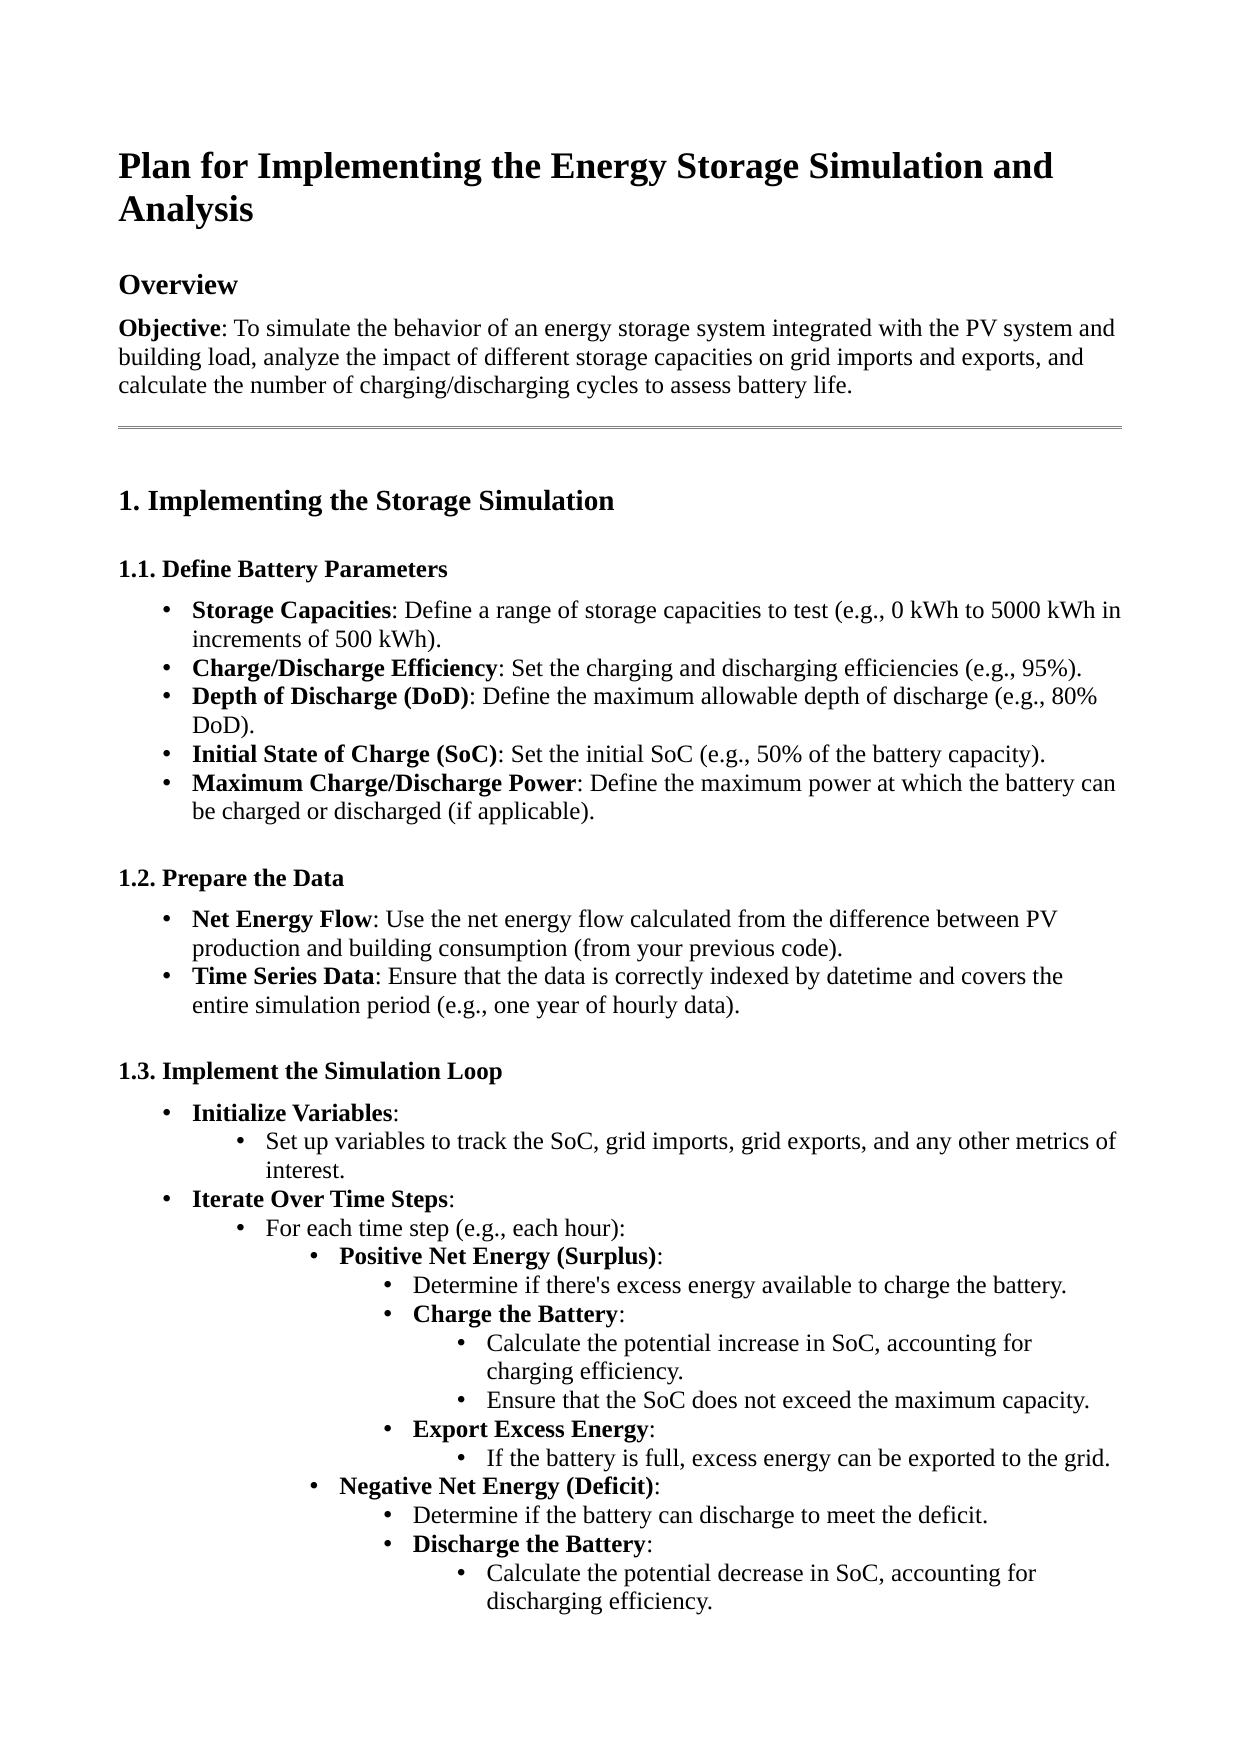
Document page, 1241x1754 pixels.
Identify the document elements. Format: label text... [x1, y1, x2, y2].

subtitle 1.3. Implement the Simulation Loop [118, 1056, 1122, 1085]
list Ensure that the SoC does not exceed the maximum capacity. [457, 1385, 1122, 1414]
list Initialize Variables: [162, 1098, 1122, 1126]
list Positive Net Energy (Surplus): [309, 1241, 1122, 1270]
subtitle 1.1. Define Battery Parameters [118, 554, 1122, 583]
list Export Excess Energy: [383, 1414, 1122, 1443]
list Charge the Battery: [383, 1299, 1122, 1328]
list If the battery is full, excess energy can be exported to the grid. [457, 1443, 1122, 1471]
list Determine if the battery can discharge to meet the deficit. [383, 1500, 1122, 1529]
list Net Energy Flow: Use the net energy flow calculated from the difference between PV production and building consumption (from your previous code). [162, 904, 1122, 961]
list Storage Capacities: Define a range of storage capacities to test (e.g., 0 kWh to 5000 kWh in increments of 500 kWh). [162, 595, 1122, 653]
subtitle Overview [118, 267, 1122, 300]
list Negative Net Energy (Deficit): [309, 1471, 1122, 1500]
list Maximum Charge/Discharge Power: Define the maximum power at which the battery can be charged or discharged (if applicable). [162, 768, 1122, 825]
subtitle 1.2. Prepare the Data [118, 863, 1122, 891]
list Calculate the potential decrease in SoC, accounting for discharging efficiency. [457, 1558, 1122, 1615]
list Calculate the potential increase in SoC, accounting for charging efficiency. [457, 1328, 1122, 1385]
list Charge/Discharge Efficiency: Set the charging and discharging efficiencies (e.g., 95%). [162, 653, 1122, 681]
list Initial State of Charge (SoC): Set the initial SoC (e.g., 50% of the battery capacity). [162, 739, 1122, 768]
list Depth of Discharge (DoD): Define the maximum allowable depth of discharge (e.g., 80% DoD). [162, 681, 1122, 739]
list Iterate Over Time Steps: [162, 1184, 1122, 1213]
subtitle 1. Implementing the Storage Simulation [118, 483, 1122, 516]
list Discharge the Battery: [383, 1529, 1122, 1558]
list Set up variables to track the SoC, grid imports, grid exports, and any other metrics of interest. [236, 1126, 1122, 1184]
subtitle Plan for Implementing the Energy Storage Simulation and Analysis [118, 143, 1122, 229]
list Time Series Data: Ensure that the data is correctly indexed by datetime and covers the entire simulation period (e.g., one year of hourly data). [162, 961, 1122, 1019]
list Determine if there's excess energy available to charge the battery. [383, 1270, 1122, 1299]
list For each time step (e.g., each hour): [236, 1213, 1122, 1241]
text Objective: To simulate the behavior of an energy storage system integrated with the PV system and building load, analyze the impact of different storage capacities on grid imports and exports, and calculate the number of charging/discharging cycles to assess battery life. [118, 313, 1122, 399]
